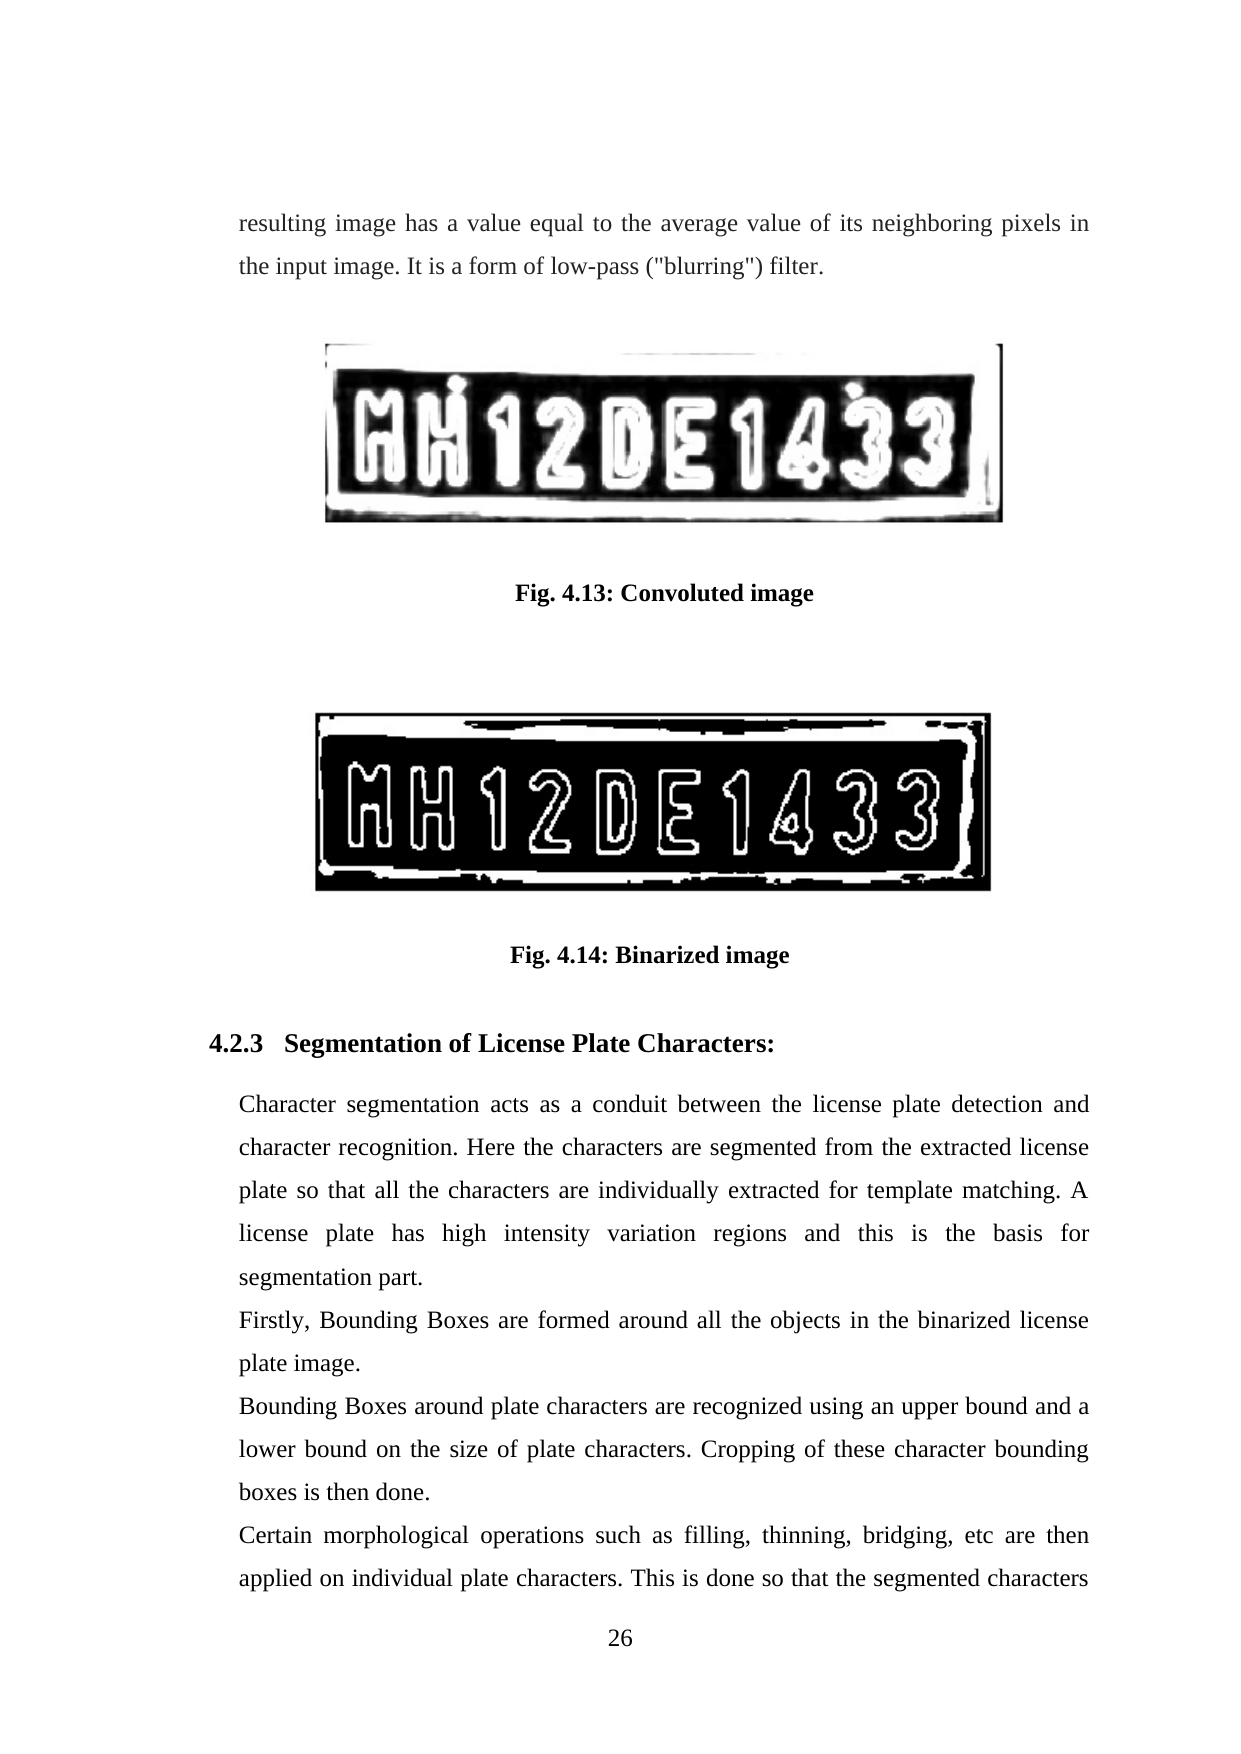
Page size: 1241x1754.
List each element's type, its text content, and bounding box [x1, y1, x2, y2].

list Bounding Boxes around plate characters are recognized using an upper bound and a lower bound on the size of plate characters. Cropping of these character bounding boxes is then done. [239, 1391, 1090, 1506]
list Fig. 4.14: Binarized image [209, 941, 1090, 969]
picture [309, 707, 994, 898]
picture [322, 337, 1009, 536]
list Character segmentation acts as a conduit between the license plate detection and character recognition. Here the characters are segmented from the extracted license plate so that all the characters are individually extracted for template matching. A license plate has high intensity variation regions and this is the basis for segmentation part. [239, 1089, 1090, 1290]
list resulting image has a value equal to the average value of its neighboring pixels in the input image. It is a form of low-pass ("blurring") filter. [239, 208, 1090, 280]
list Segmentation of License Plate Characters: [209, 1027, 1090, 1058]
list Fig. 4.13: Convoluted image [239, 578, 1090, 607]
list Firstly, Bounding Boxes are formed around all the objects in the binarized license plate image. [239, 1305, 1090, 1377]
list Certain morphological operations such as filling, thinning, bridging, etc are then applied on individual plate characters. This is done so that the segmented characters [239, 1520, 1090, 1592]
